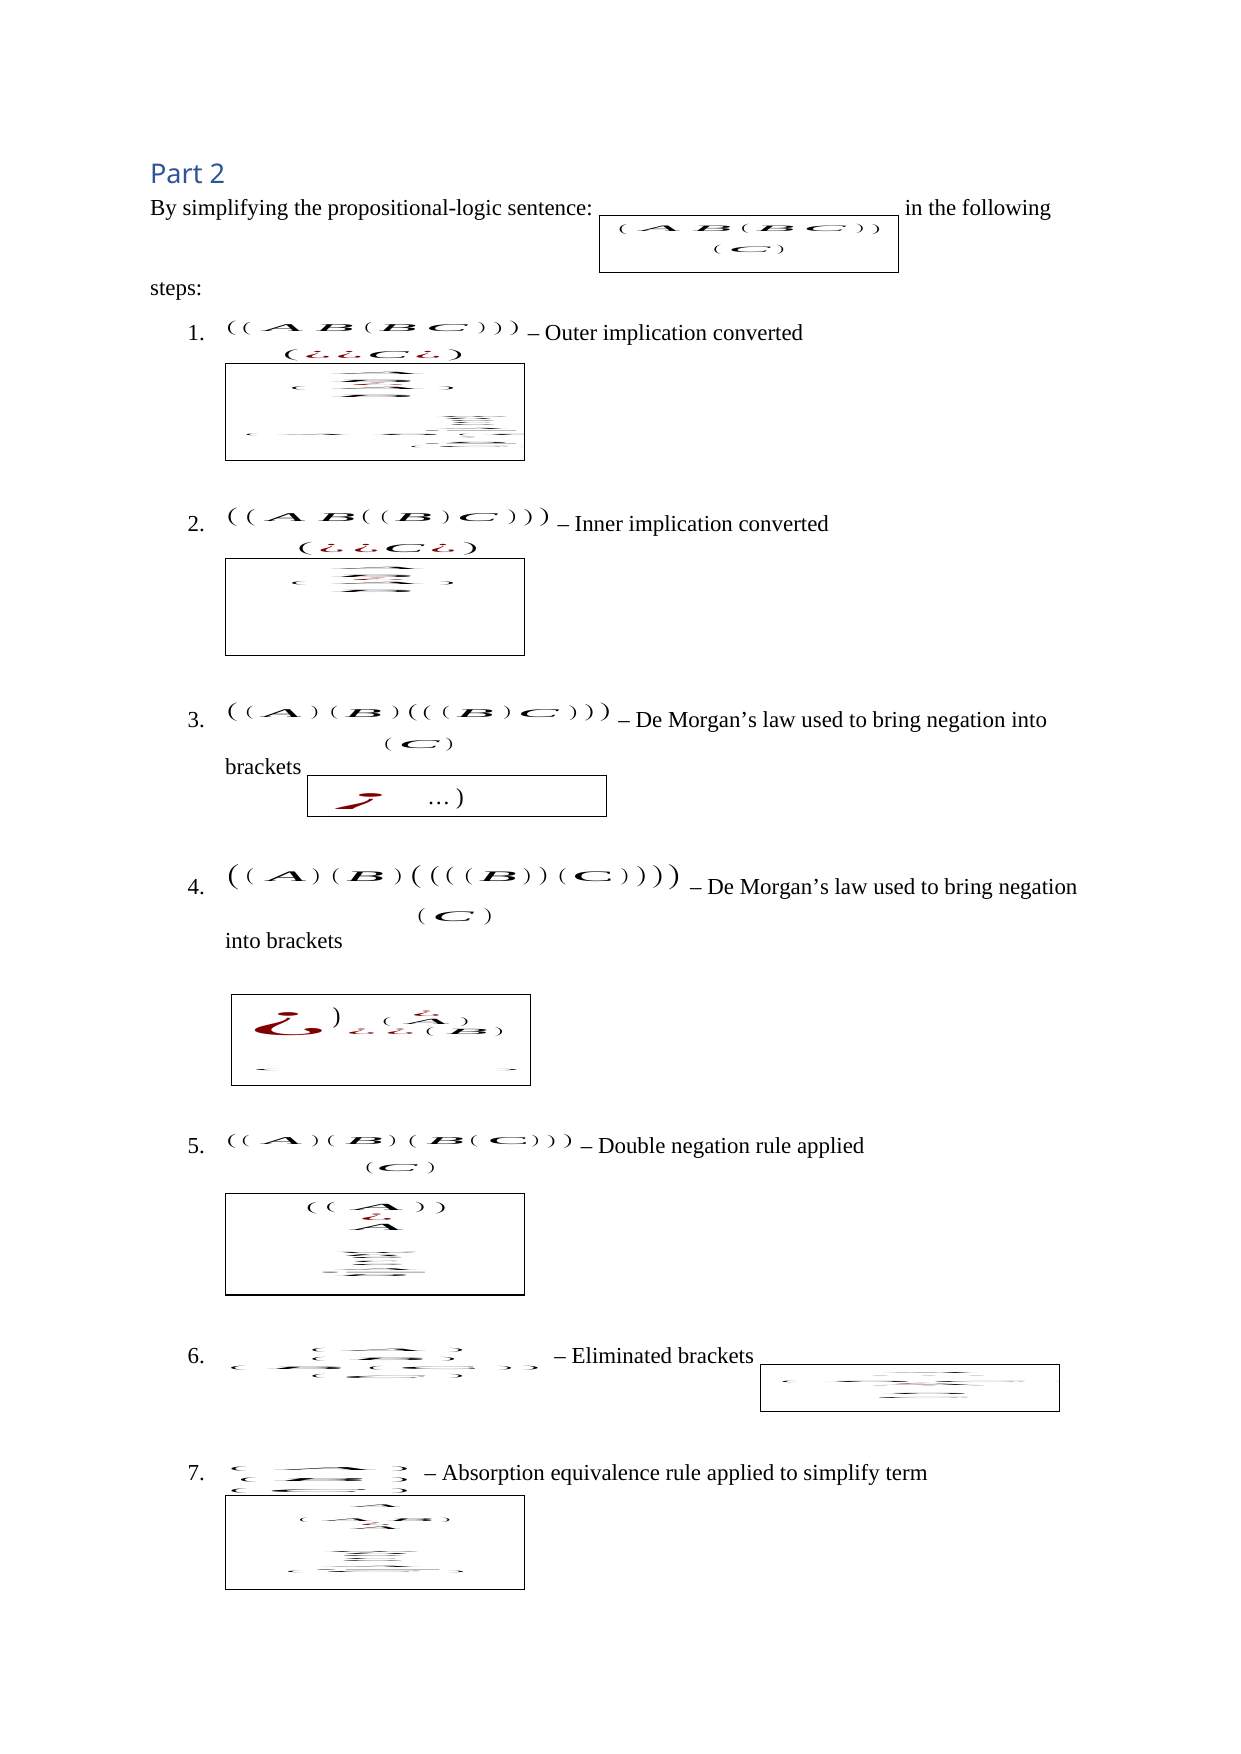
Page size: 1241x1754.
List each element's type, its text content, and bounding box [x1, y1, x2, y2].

list – Outer implication converted [187, 319, 1090, 489]
text By simplifying the propositional-logic sentence: in the following steps: [150, 193, 1090, 301]
list – Absorption equivalence rule applied to simplify term [187, 1458, 1090, 1590]
list … ) [323, 783, 591, 808]
subtitle Part 2 [150, 154, 1090, 191]
list – Inner implication converted [187, 508, 1090, 684]
list – Double negation rule applied [187, 1132, 1090, 1174]
text ) [247, 1002, 515, 1037]
list – Eliminated brackets [187, 1342, 1090, 1440]
list – De Morgan’s law used to bring negation into brackets [187, 703, 1090, 845]
list – De Morgan’s law used to bring negation into brackets [187, 863, 1090, 954]
